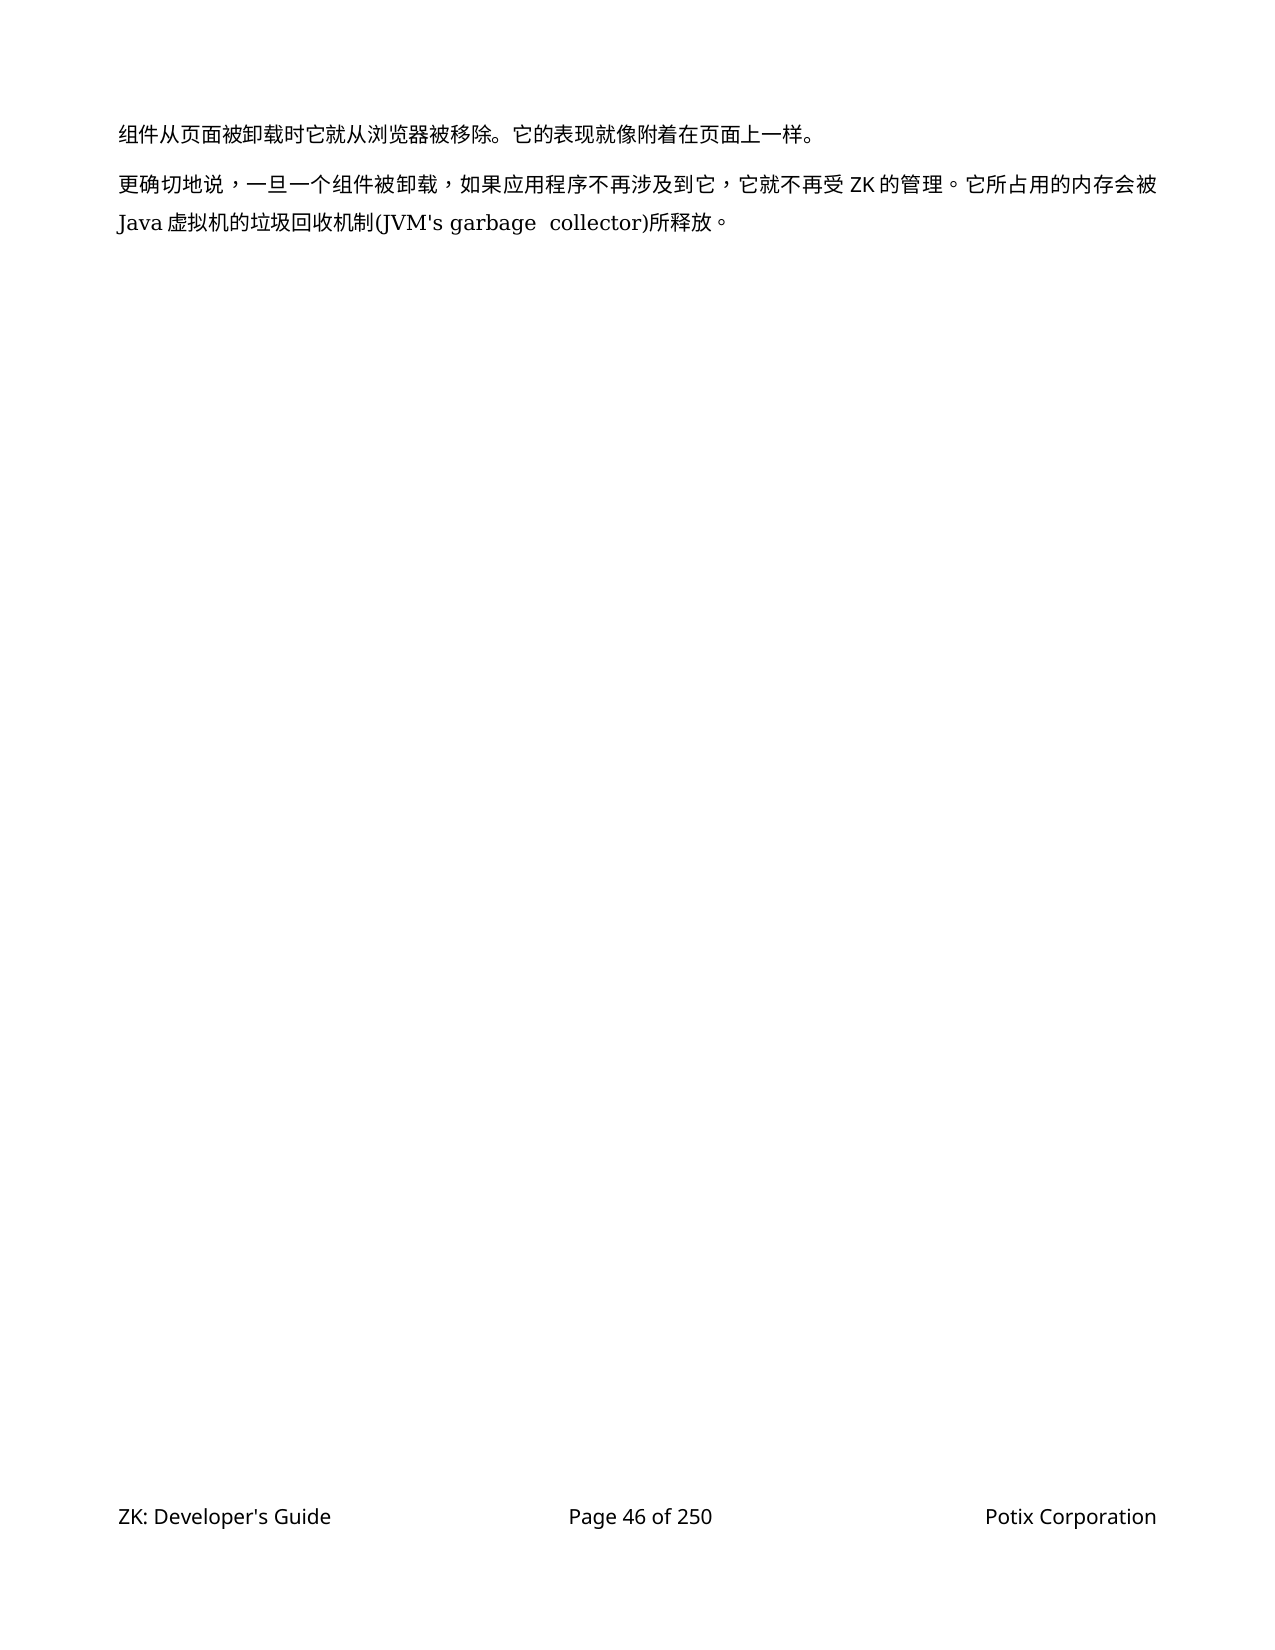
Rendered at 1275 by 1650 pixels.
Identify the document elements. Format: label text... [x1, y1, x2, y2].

text 更确切地说，一旦一个组件被卸载，如果应用程序不再涉及到它，它就不再受ZK的管理。它所占用的内存会被Java虚拟机的垃圾回收机制(JVM's garbage collector)所释放。 [118, 169, 1157, 236]
text 组件从页面被卸载时它就从浏览器被移除。它的表现就像附着在页面上一样。 [118, 118, 1157, 148]
